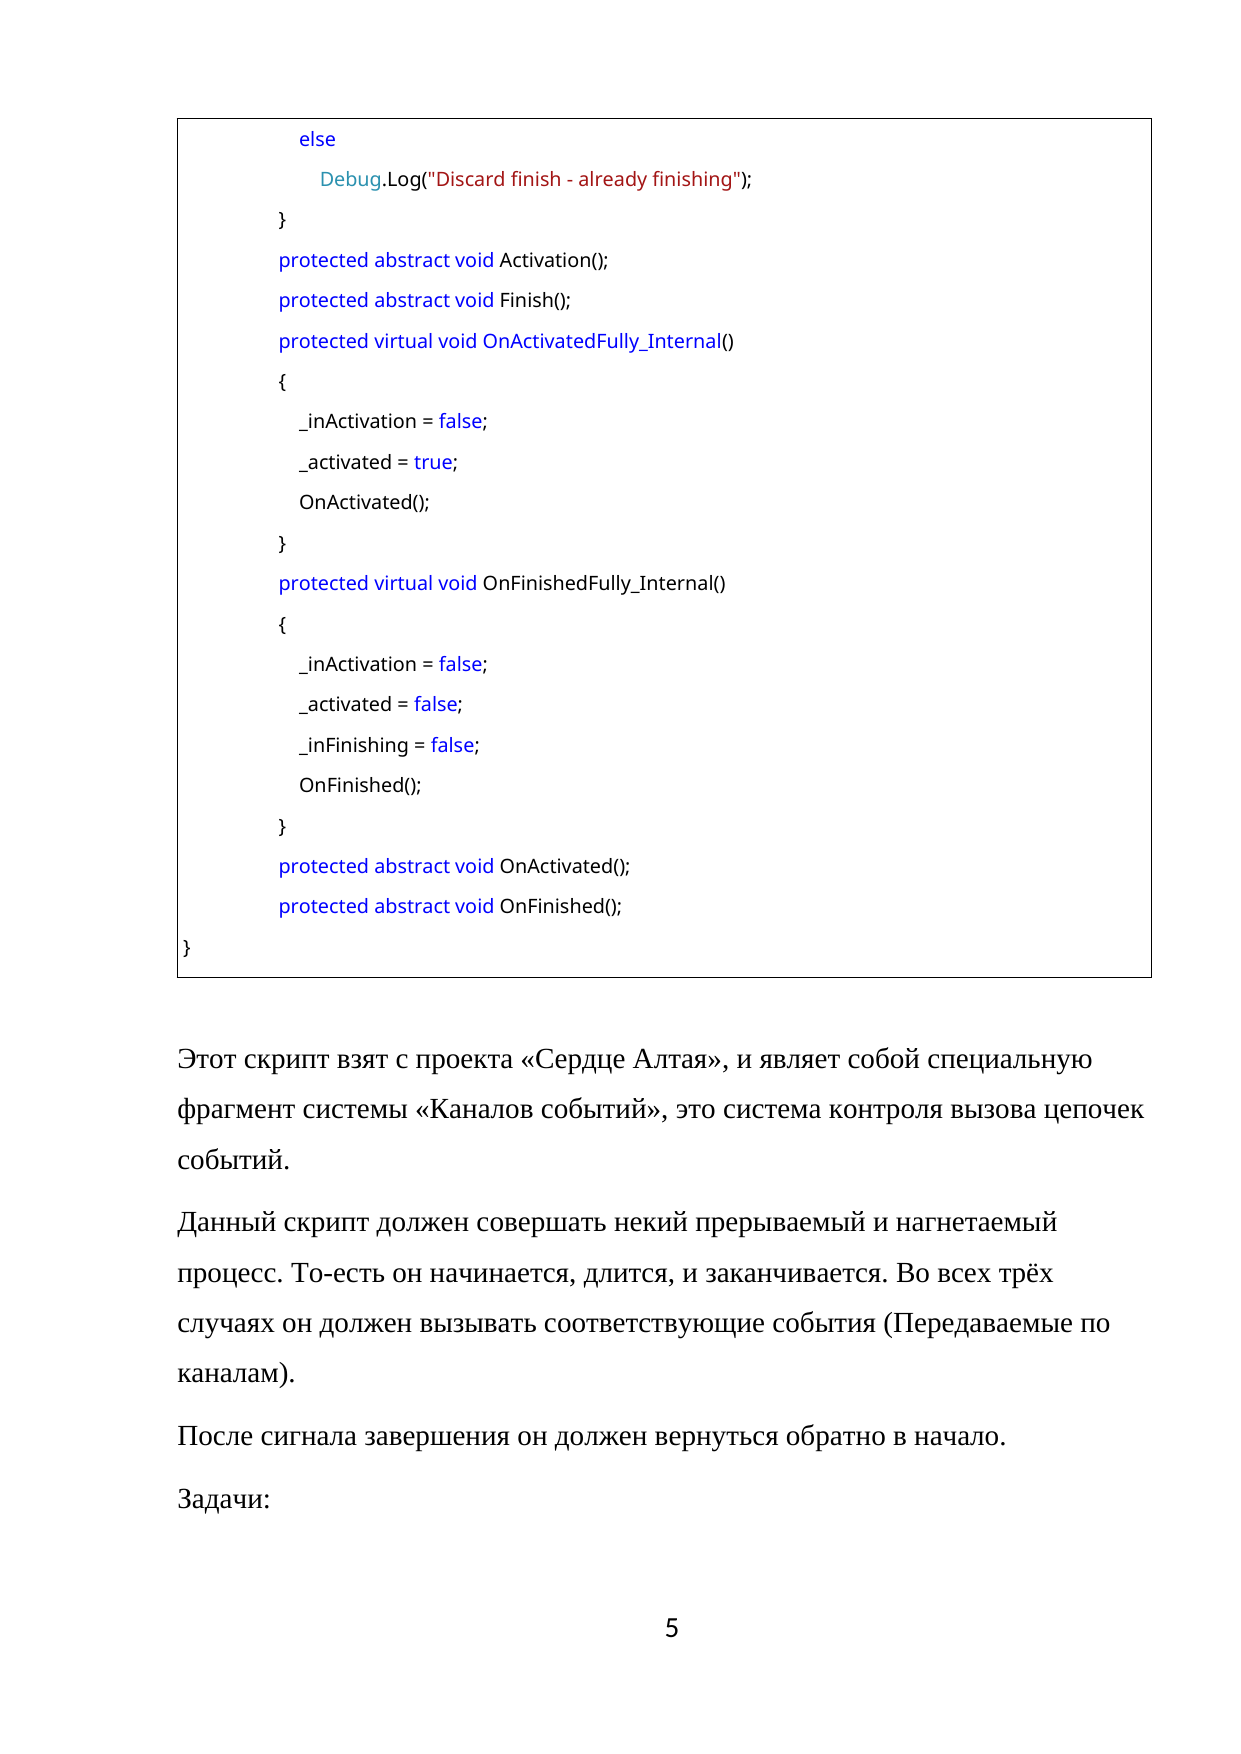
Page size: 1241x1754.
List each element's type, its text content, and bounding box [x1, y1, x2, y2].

table_header else Debug.Log("Discard finish - already finishing"); } protected abstract void Activation(); protected abstract void Finish(); protected virtual void OnActivatedFully_Internal() { _inActivation = false; _activated = true; OnActivated(); } protected virtual void OnFinishedFully_Internal() { _inActivation = false; _activated = false; _inFinishing = false; OnFinished(); } protected abstract void OnActivated(); protected abstract void OnFinished(); } [178, 119, 1151, 977]
text Задачи: [177, 1481, 1152, 1515]
text После сигнала завершения он должен вернуться обратно в начало. [177, 1418, 1152, 1452]
text Этот скрипт взят с проекта «Сердце Алтая», и являет собой специальную фрагмент системы «Каналов событий», это система контроля вызова цепочек событий. [177, 1041, 1152, 1175]
text Данный скрипт должен совершать некий прерываемый и нагнетаемый процесс. То-есть он начинается, длится, и заканчивается. Во всех трёх случаях он должен вызывать соответствующие события (Передаваемые по каналам). [177, 1204, 1152, 1389]
